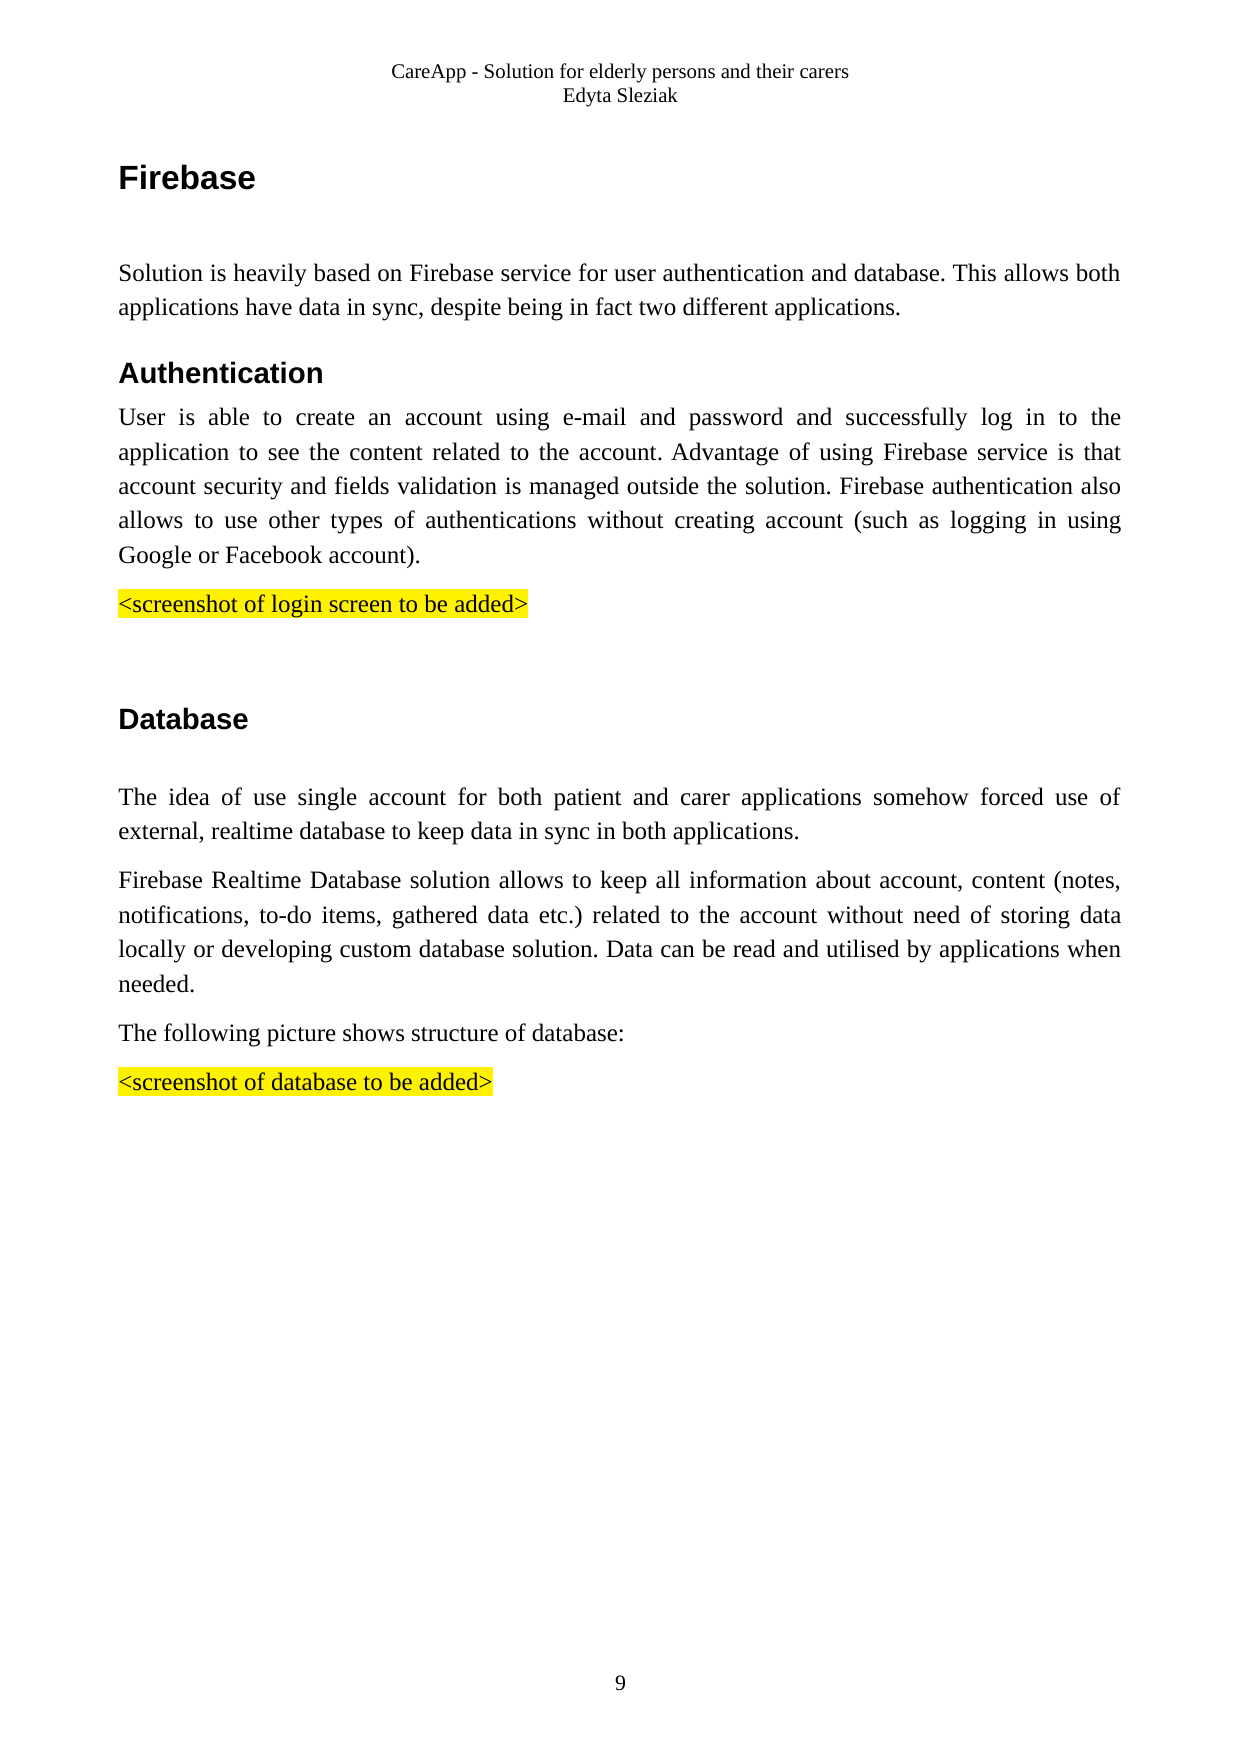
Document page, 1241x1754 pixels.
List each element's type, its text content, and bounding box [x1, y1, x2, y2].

text The idea of use single account for both patient and carer applications somehow forced use of external, realtime database to keep data in sync in both applications. [118, 782, 1122, 845]
text <screenshot of database to be added> [118, 1067, 1122, 1096]
text The following picture shows structure of database: [118, 1018, 1122, 1047]
subtitle Firebase [118, 157, 1122, 196]
text Solution is heavily based on Firebase service for user authentication and database. This allows both applications have data in sync, despite being in fact two different applications. [118, 258, 1122, 321]
subtitle Authentication [118, 356, 1122, 389]
subtitle Database [118, 702, 1122, 769]
text <screenshot of login screen to be added> [118, 589, 1122, 618]
text User is able to create an account using e-mail and password and successfully log in to the application to see the content related to the account. Advantage of using Firebase service is that account security and fields validation is managed outside the solution. Firebase authentication also allows to use other types of authentications without creating account (such as logging in using Google or Facebook account). [118, 402, 1122, 569]
text Firebase Realtime Database solution allows to keep all information about account, content (notes, notifications, to-do items, gathered data etc.) related to the account without need of storing data locally or developing custom database solution. Data can be read and utilised by applications when needed. [118, 865, 1122, 997]
